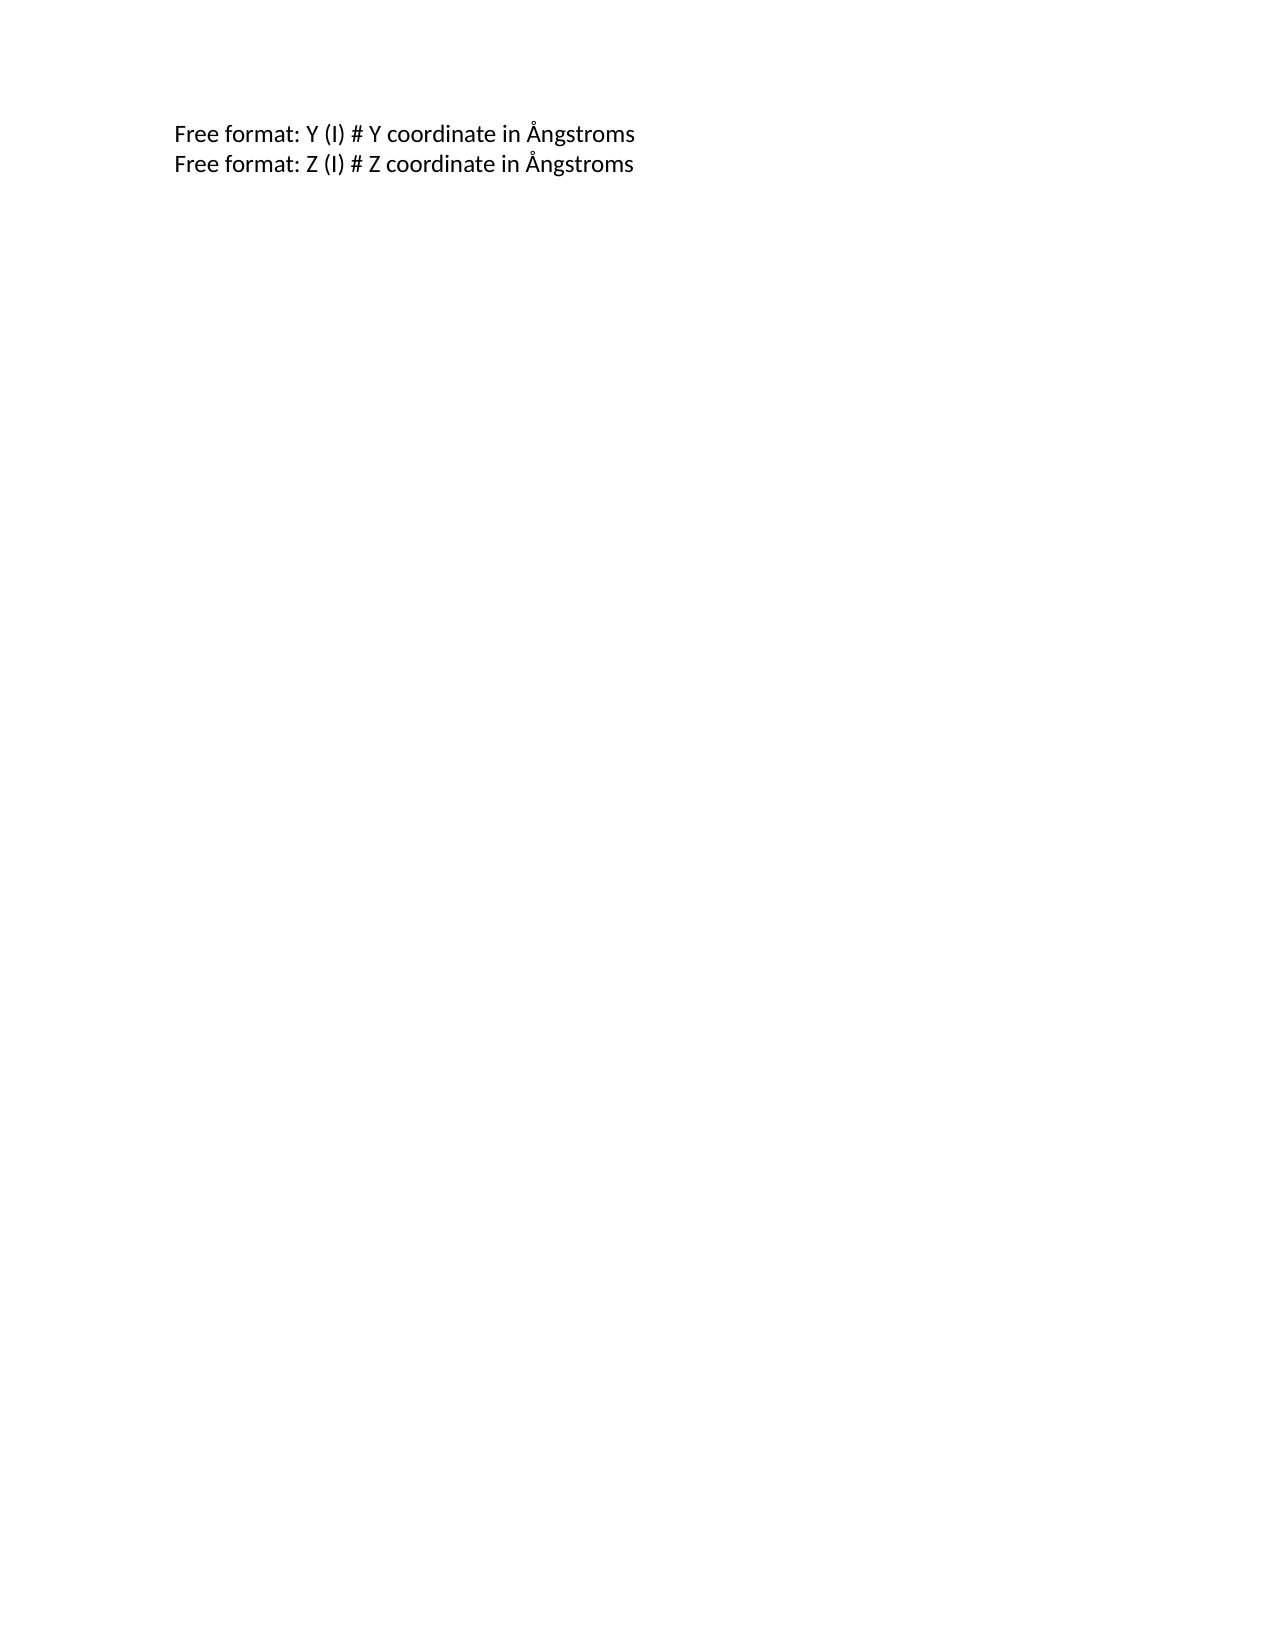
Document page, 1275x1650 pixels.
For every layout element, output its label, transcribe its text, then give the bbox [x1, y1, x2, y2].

text Free format: Z (I) # Z coordinate in Ångstroms [118, 149, 1157, 179]
text Free format: Y (I) # Y coordinate in Ångstroms [118, 118, 1157, 149]
